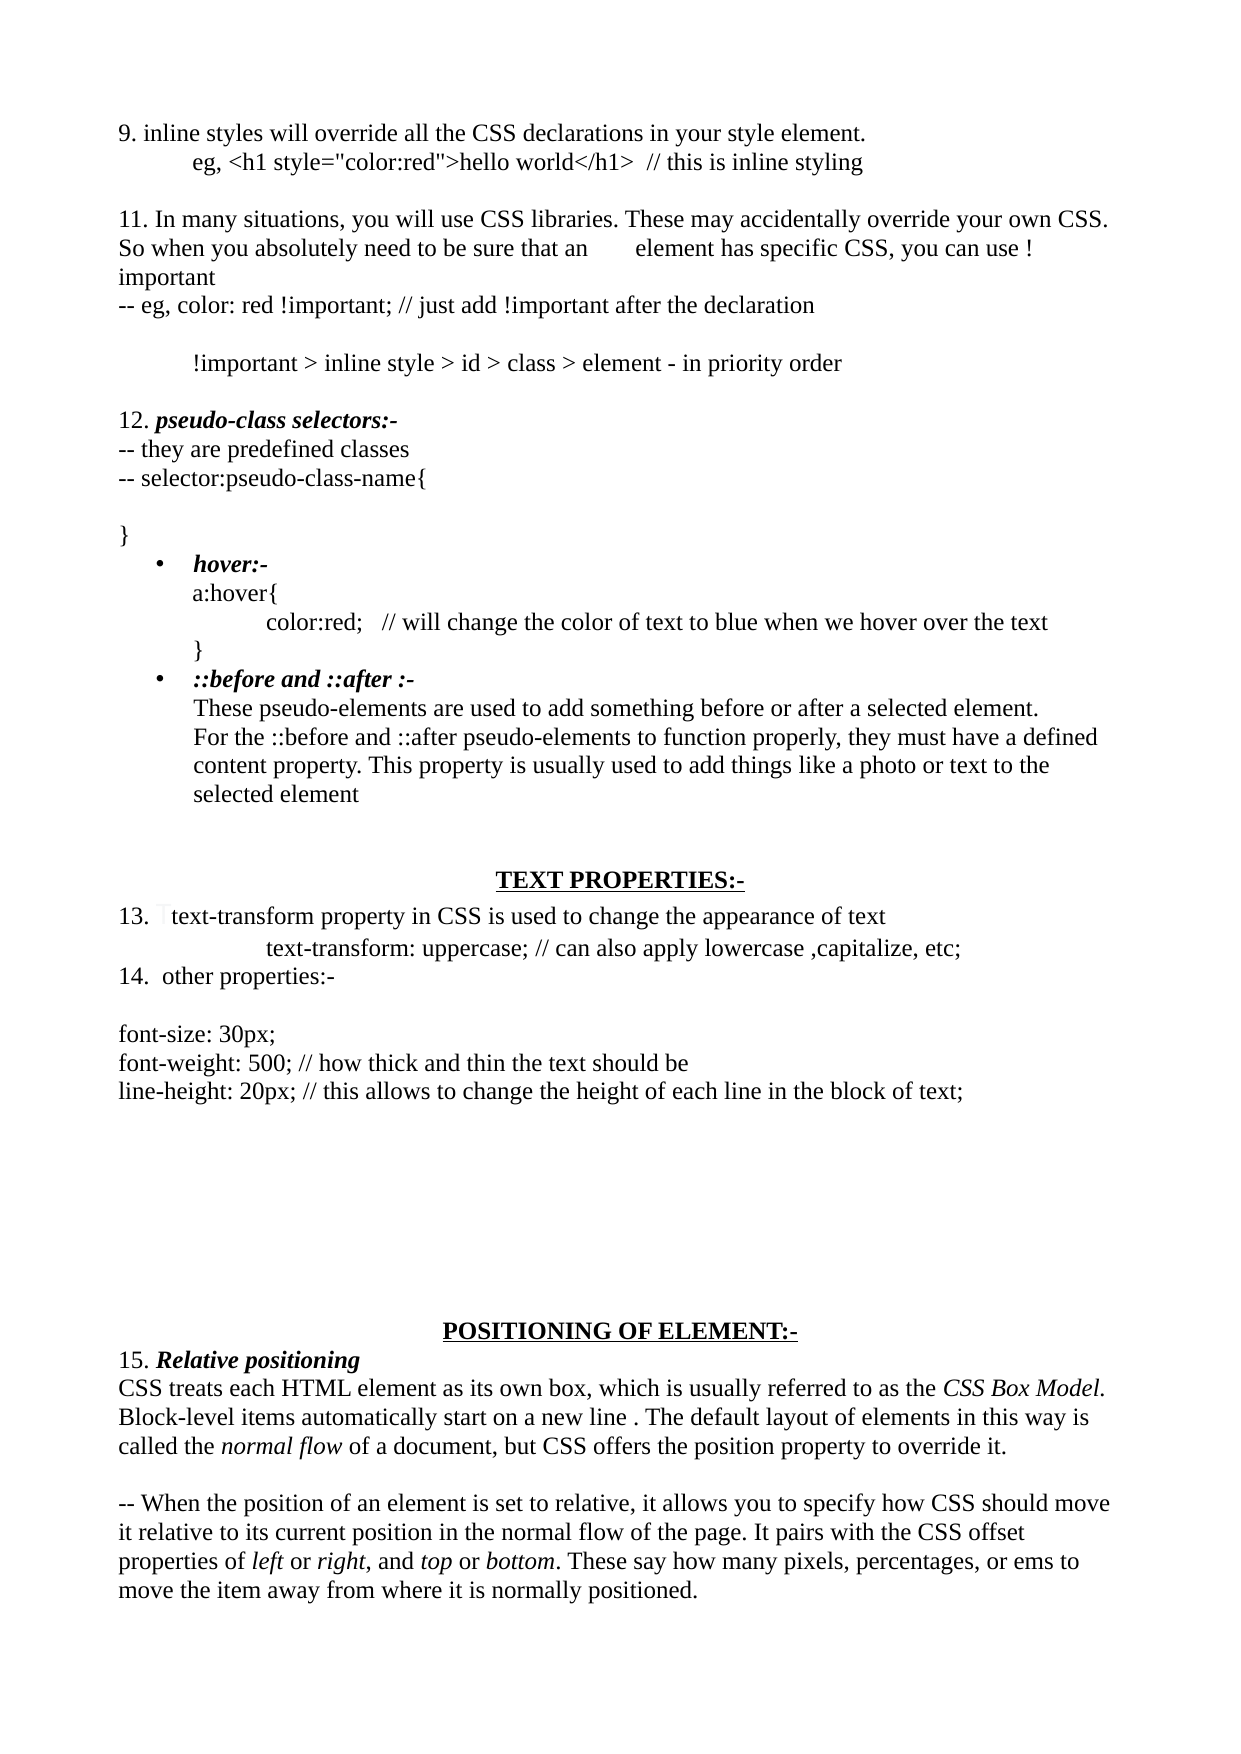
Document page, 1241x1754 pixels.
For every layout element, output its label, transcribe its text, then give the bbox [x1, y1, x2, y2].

text POSITIONING OF ELEMENT:- [118, 1316, 1122, 1345]
text !important > inline style > id > class > element - in priority order [118, 348, 1122, 377]
text } [118, 636, 1122, 664]
text eg, <h1 style="color:red">hello world</h1> // this is inline styling [118, 147, 1122, 176]
text CSS treats each HTML element as its own box, which is usually referred to as the CSS Box Model. Block-level items automatically start on a new line . The default layout of elements in this way is called the normal flow of a document, but CSS offers the position property to override it. [118, 1373, 1122, 1460]
text 15. Relative positioning [118, 1345, 1122, 1373]
list These pseudo-elements are used to add something before or after a selected element. [156, 693, 1122, 722]
text 13. Ttext-transform property in CSS is used to change the appearance of text [118, 894, 1122, 933]
text text-transform: uppercase; // can also apply lowercase ,capitalize, etc; [118, 933, 1122, 961]
text -- selector:pseudo-class-name{ [118, 463, 1122, 492]
text 9. inline styles will override all the CSS declarations in your style element. [118, 118, 1122, 147]
list ::before and ::after :- [156, 664, 1122, 693]
text font-weight: 500; // how thick and thin the text should be [118, 1048, 1122, 1076]
text 14. other properties:- [118, 961, 1122, 990]
text -- eg, color: red !important; // just add !important after the declaration [118, 291, 1122, 319]
text a:hover{ [118, 578, 1122, 607]
text -- they are predefined classes [118, 434, 1122, 463]
text } [118, 521, 1122, 549]
text color:red; // will change the color of text to blue when we hover over the text [118, 607, 1122, 636]
text font-size: 30px; [118, 1019, 1122, 1048]
text line-height: 20px; // this allows to change the height of each line in the block of text; [118, 1076, 1122, 1105]
list For the ::before and ::after pseudo-elements to function properly, they must have a defined content property. This property is usually used to add things like a photo or text to the selected element [156, 722, 1122, 808]
list hover:- [156, 549, 1122, 578]
text 12. pseudo-class selectors:- [118, 406, 1122, 434]
text -- When the position of an element is set to relative, it allows you to specify how CSS should move it relative to its current position in the normal flow of the page. It pairs with the CSS offset properties of left or right, and top or bottom. These say how many pixels, percentages, or ems to move the item away from where it is normally positioned. [118, 1488, 1122, 1603]
text TEXT PROPERTIES:- [118, 866, 1122, 894]
text 11. In many situations, you will use CSS libraries. These may accidentally override your own CSS. So when you absolutely need to be sure that an element has specific CSS, you can use !important [118, 204, 1122, 291]
